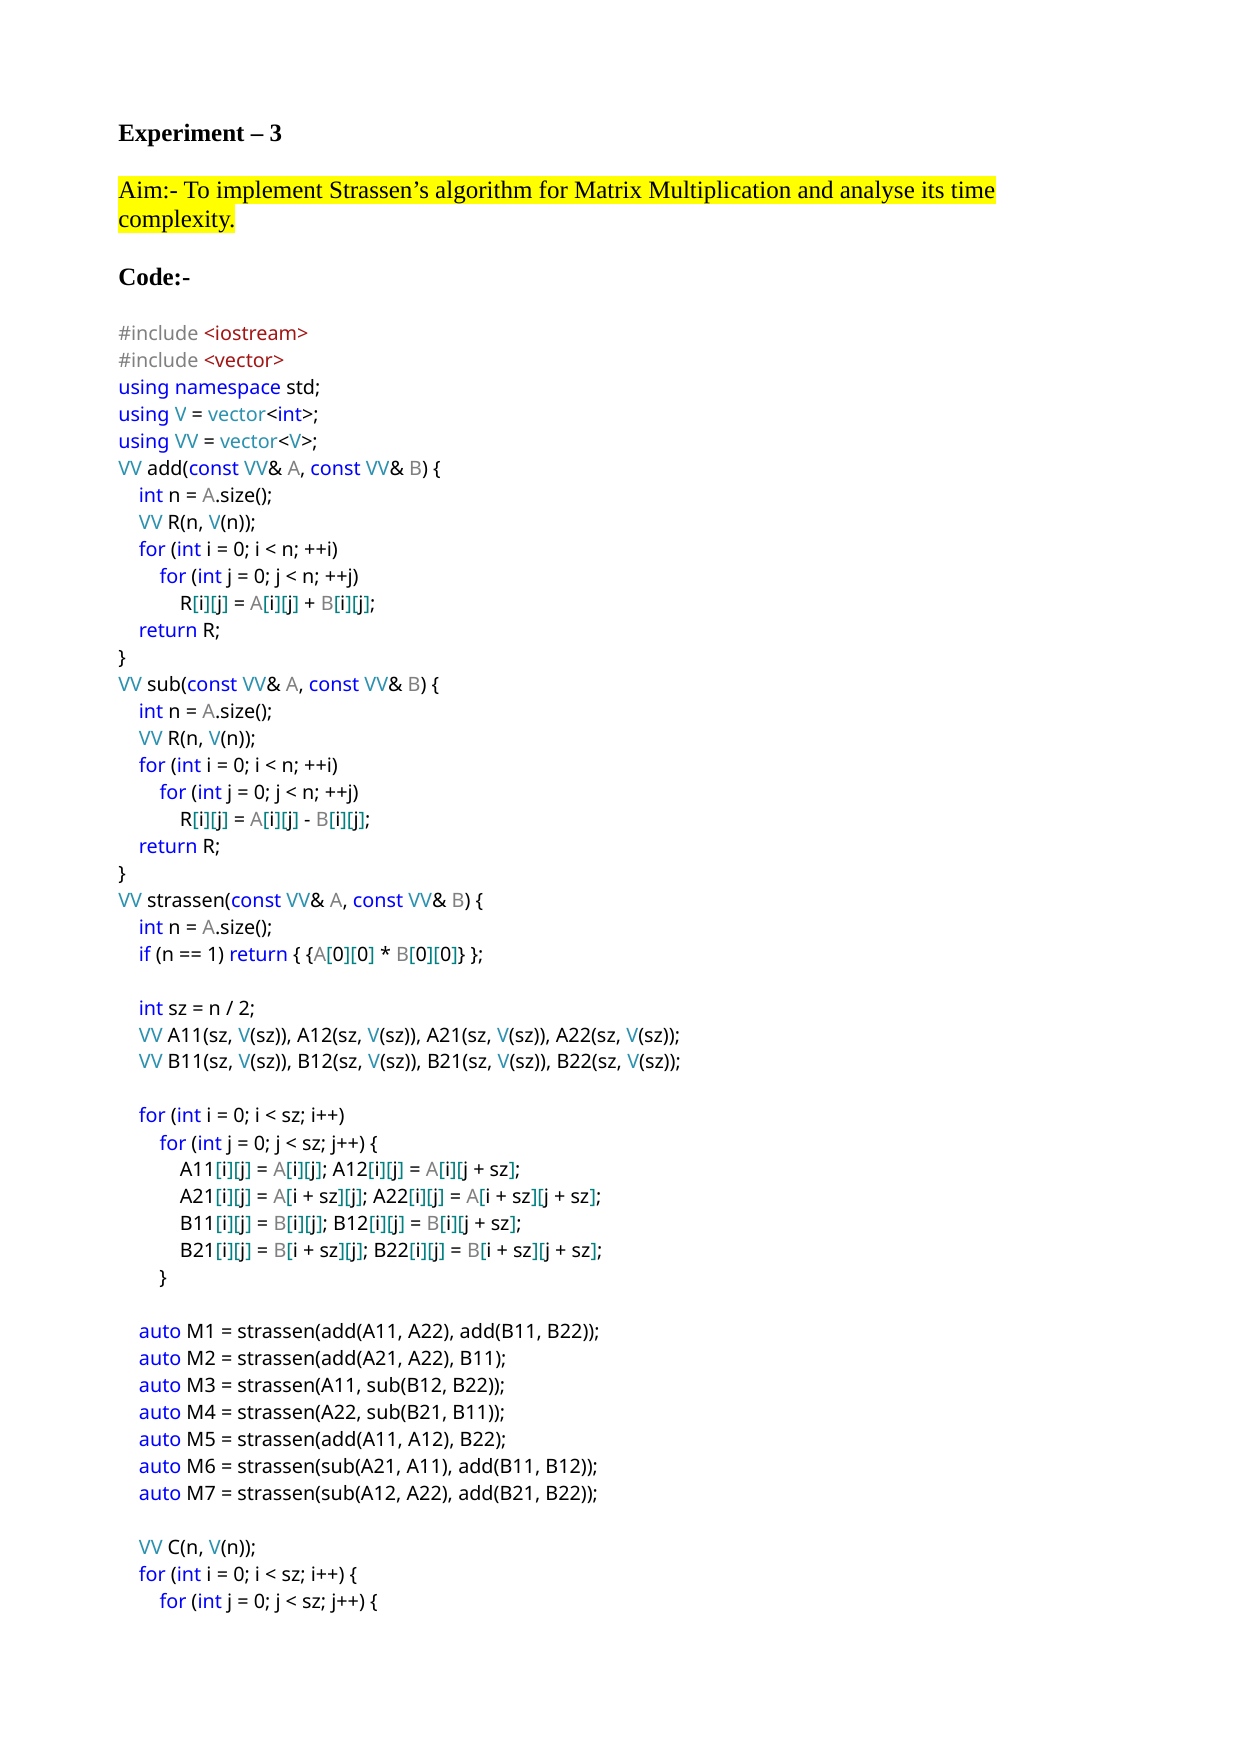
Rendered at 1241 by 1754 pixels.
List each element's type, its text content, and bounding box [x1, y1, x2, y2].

text R[i][j] = A[i][j] + B[i][j]; [118, 589, 1122, 616]
text B21[i][j] = B[i + sz][j]; B22[i][j] = B[i + sz][j + sz]; [118, 1237, 1122, 1264]
text A11[i][j] = A[i][j]; A12[i][j] = A[i][j + sz]; [118, 1156, 1122, 1183]
text VV R(n, V(n)); [118, 508, 1122, 535]
text auto M4 = strassen(A22, sub(B21, B11)); [118, 1398, 1122, 1426]
text VV add(const VV& A, const VV& B) { [118, 454, 1122, 481]
text auto M7 = strassen(sub(A12, A22), add(B21, B22)); [118, 1479, 1122, 1506]
text } [118, 643, 1122, 670]
text auto M6 = strassen(sub(A21, A11), add(B11, B12)); [118, 1452, 1122, 1479]
text } [118, 1264, 1122, 1291]
text VV strassen(const VV& A, const VV& B) { [118, 886, 1122, 913]
text int n = A.size(); [118, 697, 1122, 724]
text VV C(n, V(n)); [118, 1533, 1122, 1560]
text for (int j = 0; j < sz; j++) { [118, 1129, 1122, 1156]
text complexity. [118, 204, 1122, 233]
text #include <vector> [118, 346, 1122, 373]
text if (n == 1) return { {A[0][0] * B[0][0]} }; [118, 940, 1122, 967]
text Code:- [118, 262, 1122, 291]
text auto M1 = strassen(add(A11, A22), add(B11, B22)); [118, 1318, 1122, 1344]
text using VV = vector<V>; [118, 427, 1122, 454]
text R[i][j] = A[i][j] - B[i][j]; [118, 805, 1122, 832]
text #include <iostream> [118, 319, 1122, 346]
text B11[i][j] = B[i][j]; B12[i][j] = B[i][j + sz]; [118, 1210, 1122, 1237]
text VV B11(sz, V(sz)), B12(sz, V(sz)), B21(sz, V(sz)), B22(sz, V(sz)); [118, 1048, 1122, 1075]
text for (int i = 0; i < sz; i++) [118, 1102, 1122, 1129]
text for (int j = 0; j < n; ++j) [118, 778, 1122, 805]
text return R; [118, 616, 1122, 643]
text Experiment – 3 [118, 118, 1122, 147]
text A21[i][j] = A[i + sz][j]; A22[i][j] = A[i + sz][j + sz]; [118, 1183, 1122, 1210]
text return R; [118, 832, 1122, 859]
text int sz = n / 2; [118, 994, 1122, 1021]
text for (int i = 0; i < n; ++i) [118, 535, 1122, 562]
text using V = vector<int>; [118, 400, 1122, 427]
text } [118, 859, 1122, 886]
text auto M3 = strassen(A11, sub(B12, B22)); [118, 1372, 1122, 1398]
text VV A11(sz, V(sz)), A12(sz, V(sz)), A21(sz, V(sz)), A22(sz, V(sz)); [118, 1021, 1122, 1048]
text using namespace std; [118, 373, 1122, 400]
text int n = A.size(); [118, 481, 1122, 508]
text auto M5 = strassen(add(A11, A12), B22); [118, 1426, 1122, 1452]
text for (int i = 0; i < n; ++i) [118, 751, 1122, 778]
text auto M2 = strassen(add(A21, A22), B11); [118, 1344, 1122, 1372]
text for (int i = 0; i < sz; i++) { [118, 1560, 1122, 1587]
text VV R(n, V(n)); [118, 724, 1122, 751]
text for (int j = 0; j < sz; j++) { [118, 1587, 1122, 1614]
text for (int j = 0; j < n; ++j) [118, 562, 1122, 589]
text int n = A.size(); [118, 913, 1122, 940]
text Aim:- To implement Strassen’s algorithm for Matrix Multiplication and analyse its time [118, 176, 1122, 204]
text VV sub(const VV& A, const VV& B) { [118, 670, 1122, 697]
